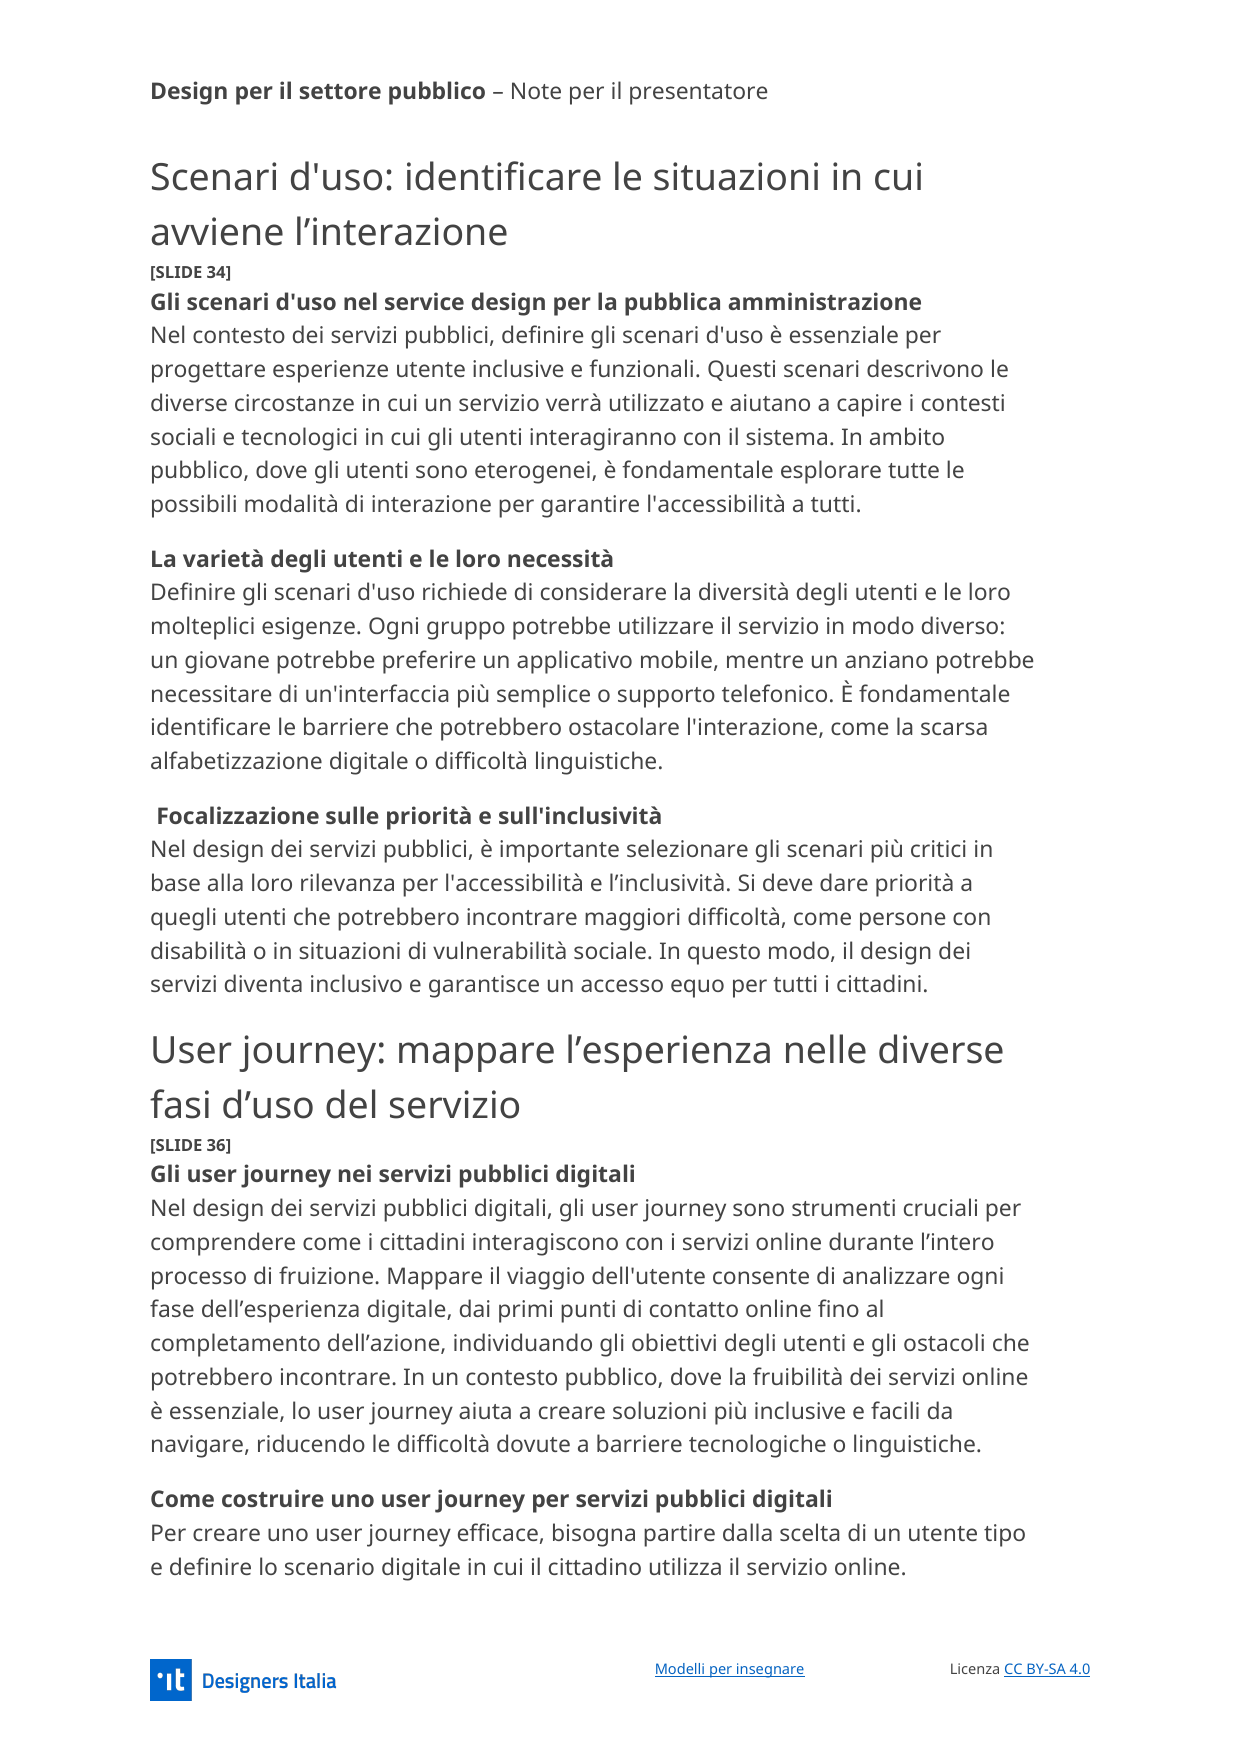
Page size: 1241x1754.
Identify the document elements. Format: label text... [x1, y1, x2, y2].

text Come costruire uno user journey per servizi pubblici digitali Per creare uno user journey efficace, bisogna partire dalla scelta di un utente tipo e definire lo scenario digitale in cui il cittadino utilizza il servizio online. [150, 1483, 1035, 1582]
picture [150, 1659, 347, 1701]
text La varietà degli utenti e le loro necessità Definire gli scenari d'uso richiede di considerare la diversità degli utenti e le loro molteplici esigenze. Ogni gruppo potrebbe utilizzare il servizio in modo diverso: un giovane potrebbe preferire un applicativo mobile, mentre un anziano potrebbe necessitare di un'interfaccia più semplice o supporto telefonico. È fondamentale identificare le barriere che potrebbero ostacolare l'interazione, come la scarsa alfabetizzazione digitale o difficoltà linguistiche. [150, 542, 1035, 776]
subtitle Scenari d'uso: identificare le situazioni in cui avviene l’interazione [150, 150, 1035, 256]
text Focalizzazione sulle priorità e sull'inclusività Nel design dei servizi pubblici, è importante selezionare gli scenari più critici in base alla loro rilevanza per l'accessibilità e l’inclusività. Si deve dare priorità a quegli utenti che potrebbero incontrare maggiori difficoltà, come persone con disabilità o in situazioni di vulnerabilità sociale. In questo modo, il design dei servizi diventa inclusivo e garantisce un accesso equo per tutti i cittadini. [150, 799, 1035, 999]
text [SLIDE 36] Gli user journey nei servizi pubblici digitali Nel design dei servizi pubblici digitali, gli user journey sono strumenti cruciali per comprendere come i cittadini interagiscono con i servizi online durante l’intero processo di fruizione. Mappare il viaggio dell'utente consente di analizzare ogni fase dell’esperienza digitale, dai primi punti di contatto online fino al completamento dell’azione, individuando gli obiettivi degli utenti e gli ostacoli che potrebbero incontrare. In un contesto pubblico, dove la fruibilità dei servizi online è essenziale, lo user journey aiuta a creare soluzioni più inclusive e facili da navigare, riducendo le difficoltà dovute a barriere tecnologiche o linguistiche. [150, 1133, 1035, 1459]
text [SLIDE 34] Gli scenari d'uso nel service design per la pubblica amministrazione Nel contesto dei servizi pubblici, definire gli scenari d'uso è essenziale per progettare esperienze utente inclusive e funzionali. Questi scenari descrivono le diverse circostanze in cui un servizio verrà utilizzato e aiutano a capire i contesti sociali e tecnologici in cui gli utenti interagiranno con il sistema. In ambito pubblico, dove gli utenti sono eterogenei, è fondamentale esplorare tutte le possibili modalità di interazione per garantire l'accessibilità a tutti. [150, 260, 1035, 519]
subtitle User journey: mappare l’esperienza nelle diverse fasi d’uso del servizio [150, 1023, 1035, 1129]
